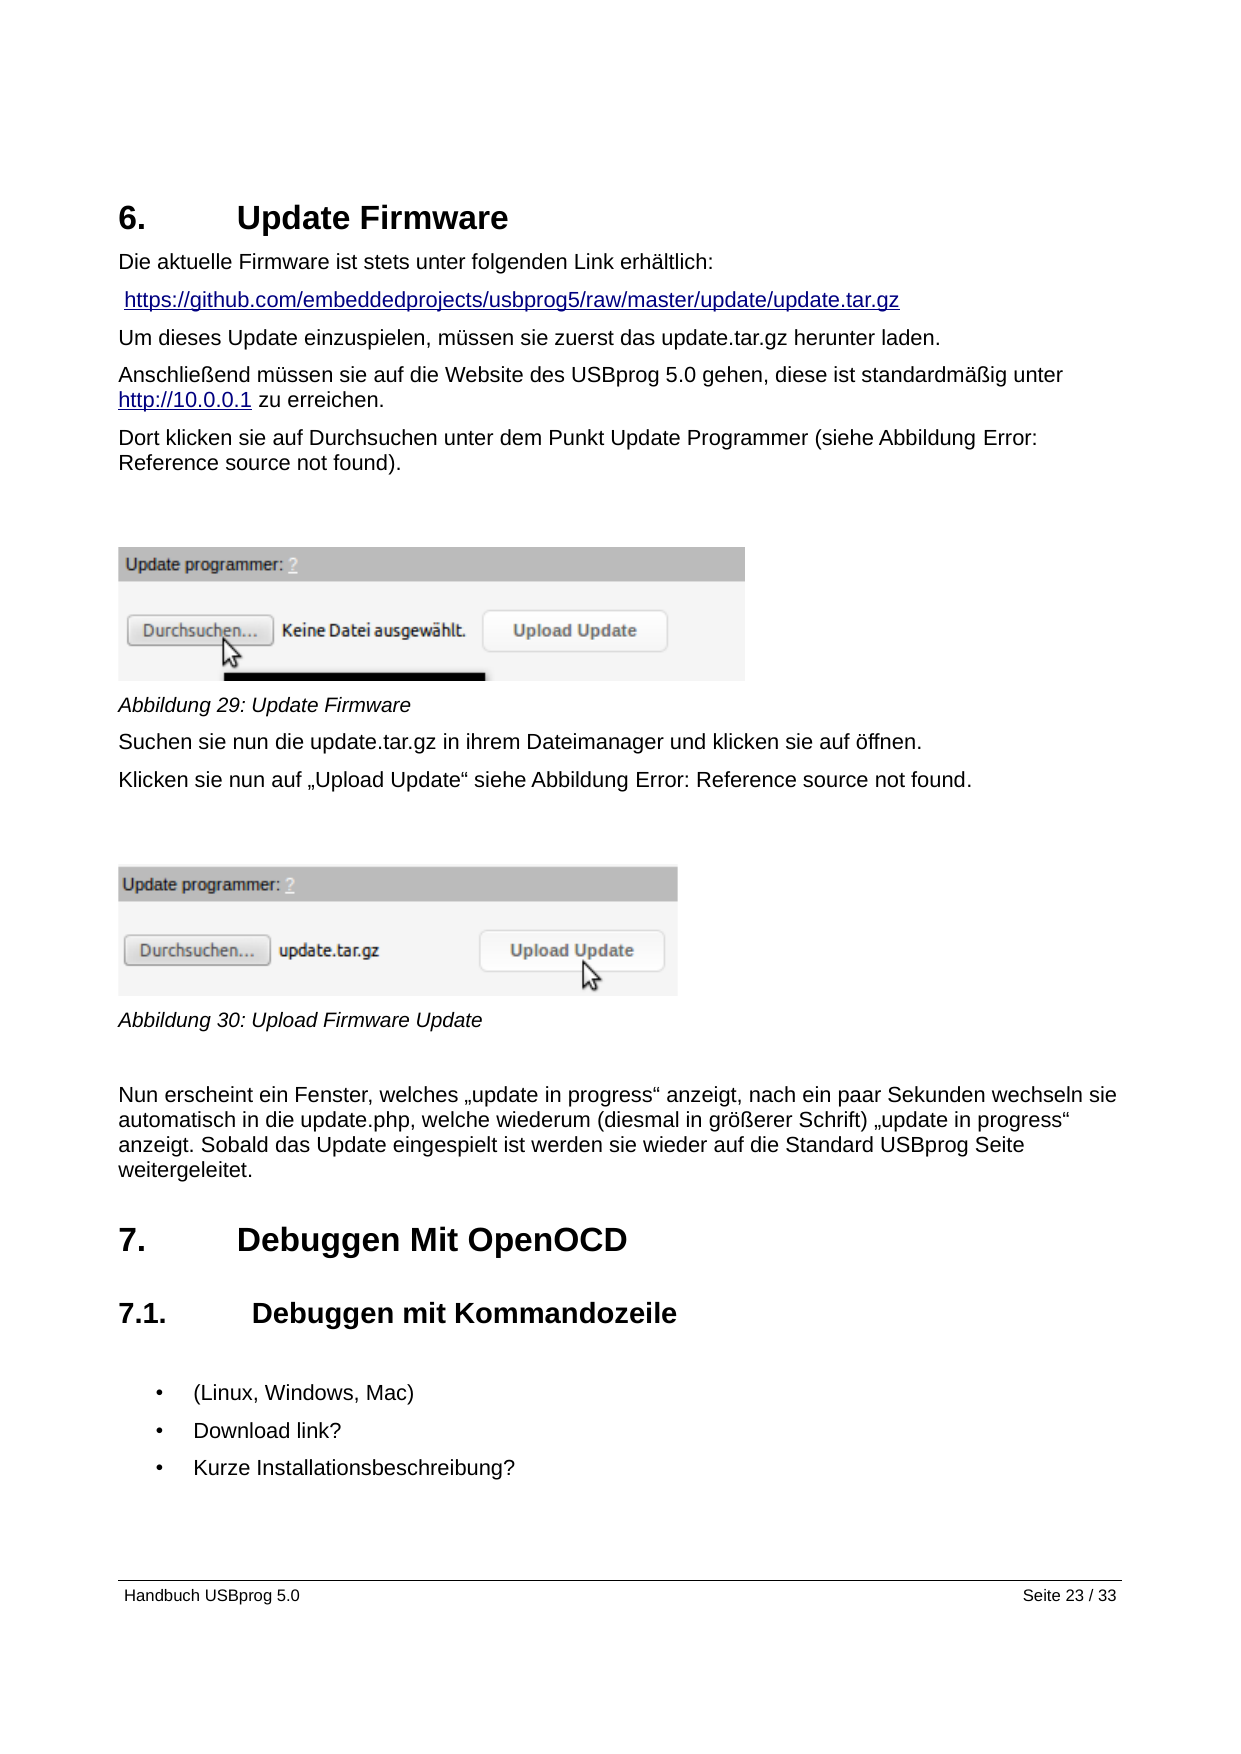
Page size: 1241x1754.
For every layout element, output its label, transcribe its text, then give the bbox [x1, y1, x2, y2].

text Suchen sie nun die update.tar.gz in ihrem Dateimanager und klicken sie auf öffnen. [118, 729, 1122, 754]
text Die aktuelle Firmware ist stets unter folgenden Link erhältlich: [118, 249, 1122, 274]
text Abbildung 29: Update Firmware [118, 681, 745, 716]
picture [118, 864, 678, 996]
subtitle Update Firmware [118, 198, 1122, 236]
list (Linux, Windows, Mac) [156, 1380, 1122, 1405]
picture [118, 547, 745, 681]
subtitle Debuggen Mit OpenOCD [118, 1220, 1122, 1258]
text Nun erscheint ein Fenster, welches „update in progress“ anzeigt, nach ein paar Sekunden wechseln sie automatisch in die update.php, welche wiederum (diesmal in größerer Schrift) „update in progress“ anzeigt. Sobald das Update eingespielt ist werden sie wieder auf die Standard USBprog Seite weitergeleitet. [118, 1082, 1122, 1182]
text Um dieses Update einzuspielen, müssen sie zuerst das update.tar.gz herunter laden. [118, 324, 1122, 349]
list Kurze Installationsbeschreibung? [156, 1455, 1122, 1480]
text https://github.com/embeddedprojects/usbprog5/raw/master/update/update.tar.gz [118, 287, 1122, 312]
text Klicken sie nun auf „Upload Update“ siehe Abbildung Fehler: Referenz nicht gefunden. [118, 767, 1122, 792]
list Download link? [156, 1417, 1122, 1443]
text Anschließend müssen sie auf die Website des USBprog 5.0 gehen, diese ist standardmäßig unter http://10.0.0.1 zu erreichen. [118, 362, 1122, 412]
subtitle Debuggen mit Kommandozeile [118, 1296, 1122, 1329]
text Dort klicken sie auf Durchsuchen unter dem Punkt Update Programmer (siehe Abbildung Fehler: Referenz nicht gefunden). [118, 425, 1122, 475]
text Abbildung 30: Upload Firmware Update [118, 996, 677, 1031]
